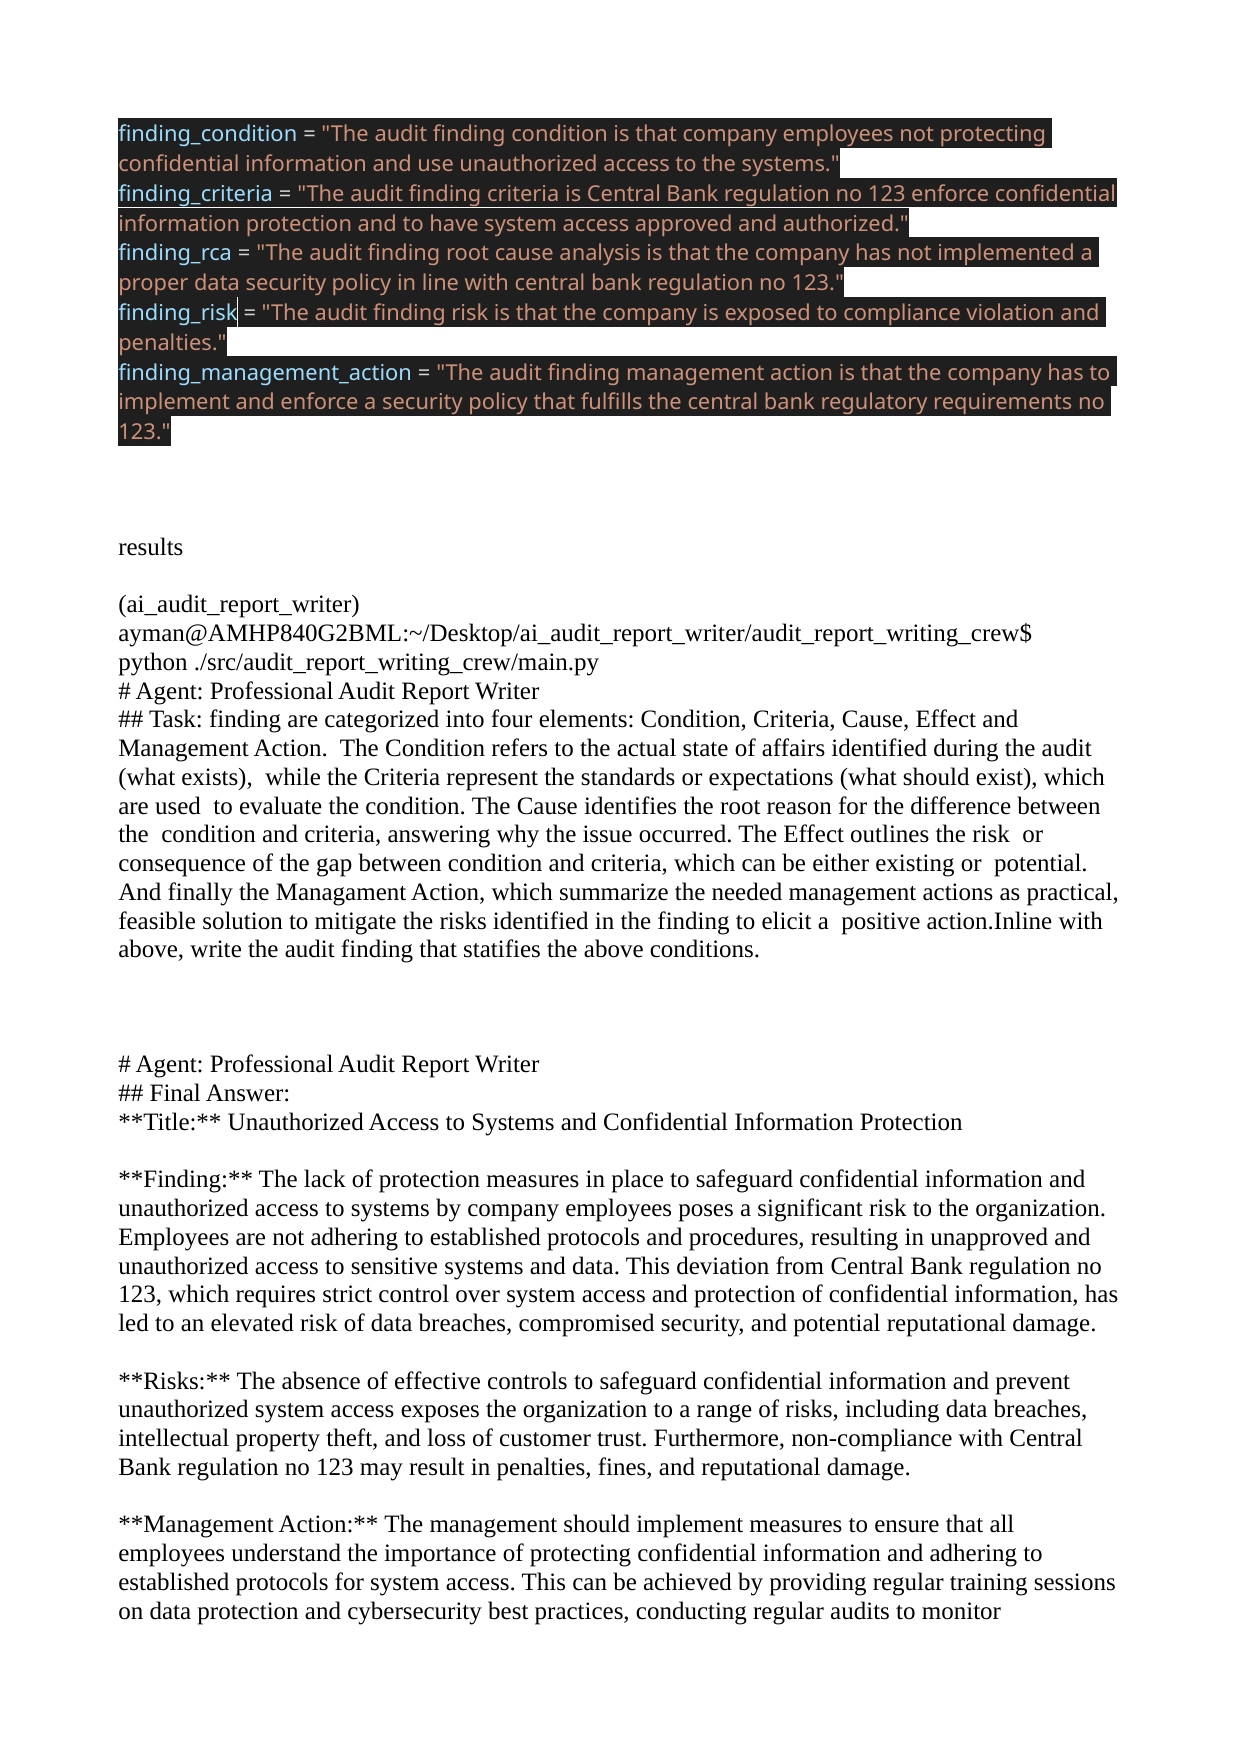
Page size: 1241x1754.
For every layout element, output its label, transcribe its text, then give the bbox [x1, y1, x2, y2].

text ## Final Answer: [118, 1078, 1122, 1107]
text finding_risk = "The audit finding risk is that the company is exposed to compliance violation and penalties." [118, 297, 1122, 356]
text **Risks:** The absence of effective controls to safeguard confidential information and prevent unauthorized system access exposes the organization to a range of risks, including data breaches, intellectual property theft, and loss of customer trust. Furthermore, non-compliance with Central Bank regulation no 123 may result in penalties, fines, and reputational damage. [118, 1366, 1122, 1481]
text results [118, 532, 1122, 561]
text (ai_audit_report_writer) ayman@AMHP840G2BML:~/Desktop/ai_audit_report_writer/audit_report_writing_crew$ python ./src/audit_report_writing_crew/main.py [118, 589, 1122, 676]
text **Finding:** The lack of protection measures in place to safeguard confidential information and unauthorized access to systems by company employees poses a significant risk to the organization. Employees are not adhering to established protocols and procedures, resulting in unapproved and unauthorized access to sensitive systems and data. This deviation from Central Bank regulation no 123, which requires strict control over system access and protection of confidential information, has led to an elevated risk of data breaches, compromised security, and potential reputational damage. [118, 1164, 1122, 1337]
text finding_rca = "The audit finding root cause analysis is that the company has not implemented a proper data security policy in line with central bank regulation no 123." [118, 237, 1122, 297]
text # Agent: Professional Audit Report Writer [118, 676, 1122, 704]
text finding_management_action = "The audit finding management action is that the company has to implement and enforce a security policy that fulfills the central bank regulatory requirements no 123." [118, 356, 1122, 446]
text # Agent: Professional Audit Report Writer [118, 1049, 1122, 1078]
text finding_condition = "The audit finding condition is that company employees not protecting confidential information and use unauthorized access to the systems." [118, 118, 1122, 178]
text **Management Action:** The management should implement measures to ensure that all employees understand the importance of protecting confidential information and adhering to established protocols for system access. This can be achieved by providing regular training sessions on data protection and cybersecurity best practices, conducting regular audits to monitor [118, 1509, 1122, 1624]
text **Title:** Unauthorized Access to Systems and Confidential Information Protection [118, 1107, 1122, 1136]
text ## Task: finding are categorized into four elements: Condition, Criteria, Cause, Effect and Management Action. The Condition refers to the actual state of affairs identified during the audit (what exists), while the Criteria represent the standards or expectations (what should exist), which are used to evaluate the condition. The Cause identifies the root reason for the difference between the condition and criteria, answering why the issue occurred. The Effect outlines the risk or consequence of the gap between condition and criteria, which can be either existing or potential. And finally the Managament Action, which summarize the needed management actions as practical, feasible solution to mitigate the risks identified in the finding to elicit a positive action.Inline with above, write the audit finding that statifies the above conditions. [118, 704, 1122, 963]
text finding_criteria = "The audit finding criteria is Central Bank regulation no 123 enforce confidential information protection and to have system access approved and authorized." [118, 178, 1122, 237]
